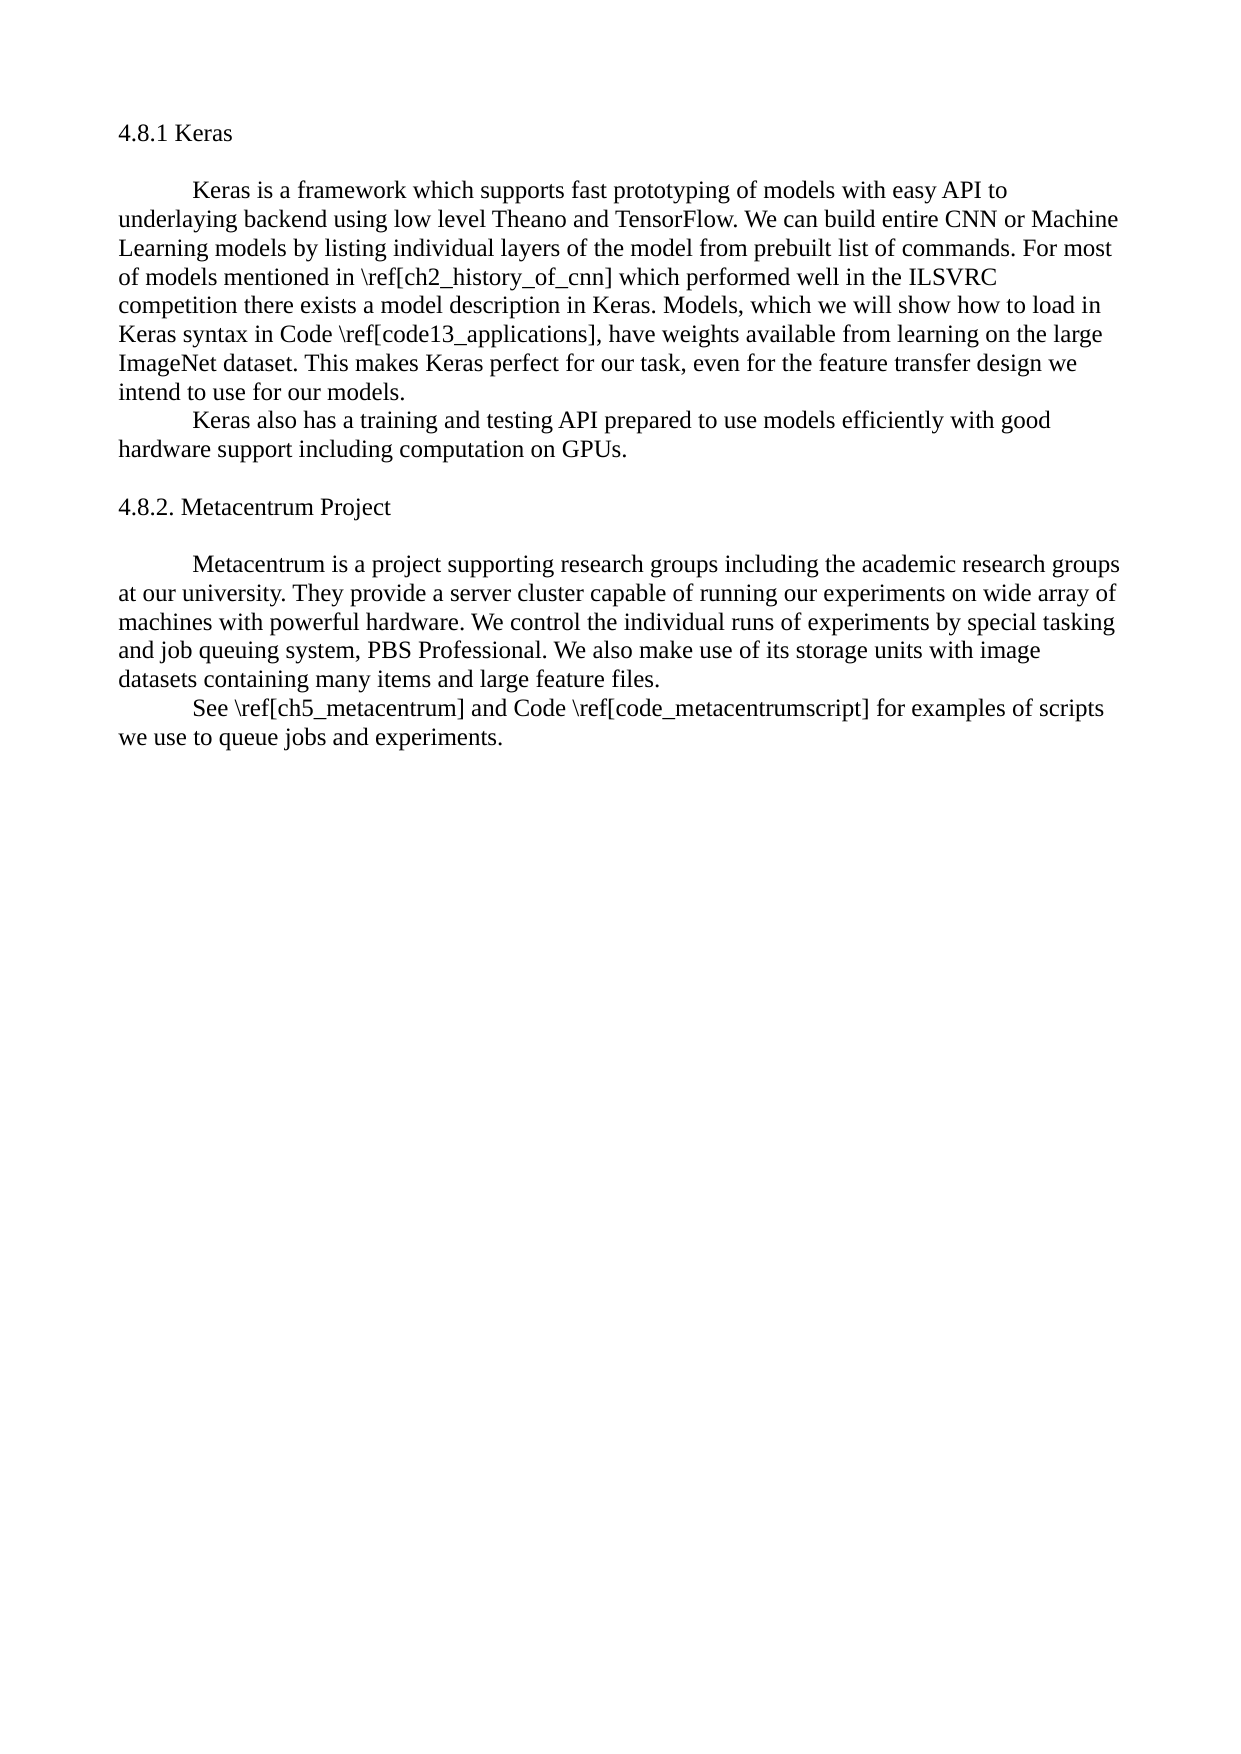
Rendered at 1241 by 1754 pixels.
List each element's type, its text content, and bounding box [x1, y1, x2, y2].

text 4.8.1 Keras [118, 118, 1122, 147]
text 4.8.2. Metacentrum Project [118, 492, 1122, 521]
text See \ref[ch5_metacentrum] and Code \ref[code_metacentrumscript] for examples of scripts we use to queue jobs and experiments. [118, 693, 1122, 751]
text Keras also has a training and testing API prepared to use models efficiently with good hardware support including computation on GPUs. [118, 406, 1122, 463]
text Keras is a framework which supports fast prototyping of models with easy API to underlaying backend using low level Theano and TensorFlow. We can build entire CNN or Machine Learning models by listing individual layers of the model from prebuilt list of commands. For most of models mentioned in \ref[ch2_history_of_cnn] which performed well in the ILSVRC competition there exists a model description in Keras. Models, which we will show how to load in Keras syntax in Code \ref[code13_applications], have weights available from learning on the large ImageNet dataset. This makes Keras perfect for our task, even for the feature transfer design we intend to use for our models. [118, 176, 1122, 406]
text Metacentrum is a project supporting research groups including the academic research groups at our university. They provide a server cluster capable of running our experiments on wide array of machines with powerful hardware. We control the individual runs of experiments by special tasking and job queuing system, PBS Professional. We also make use of its storage units with image datasets containing many items and large feature files. [118, 549, 1122, 693]
